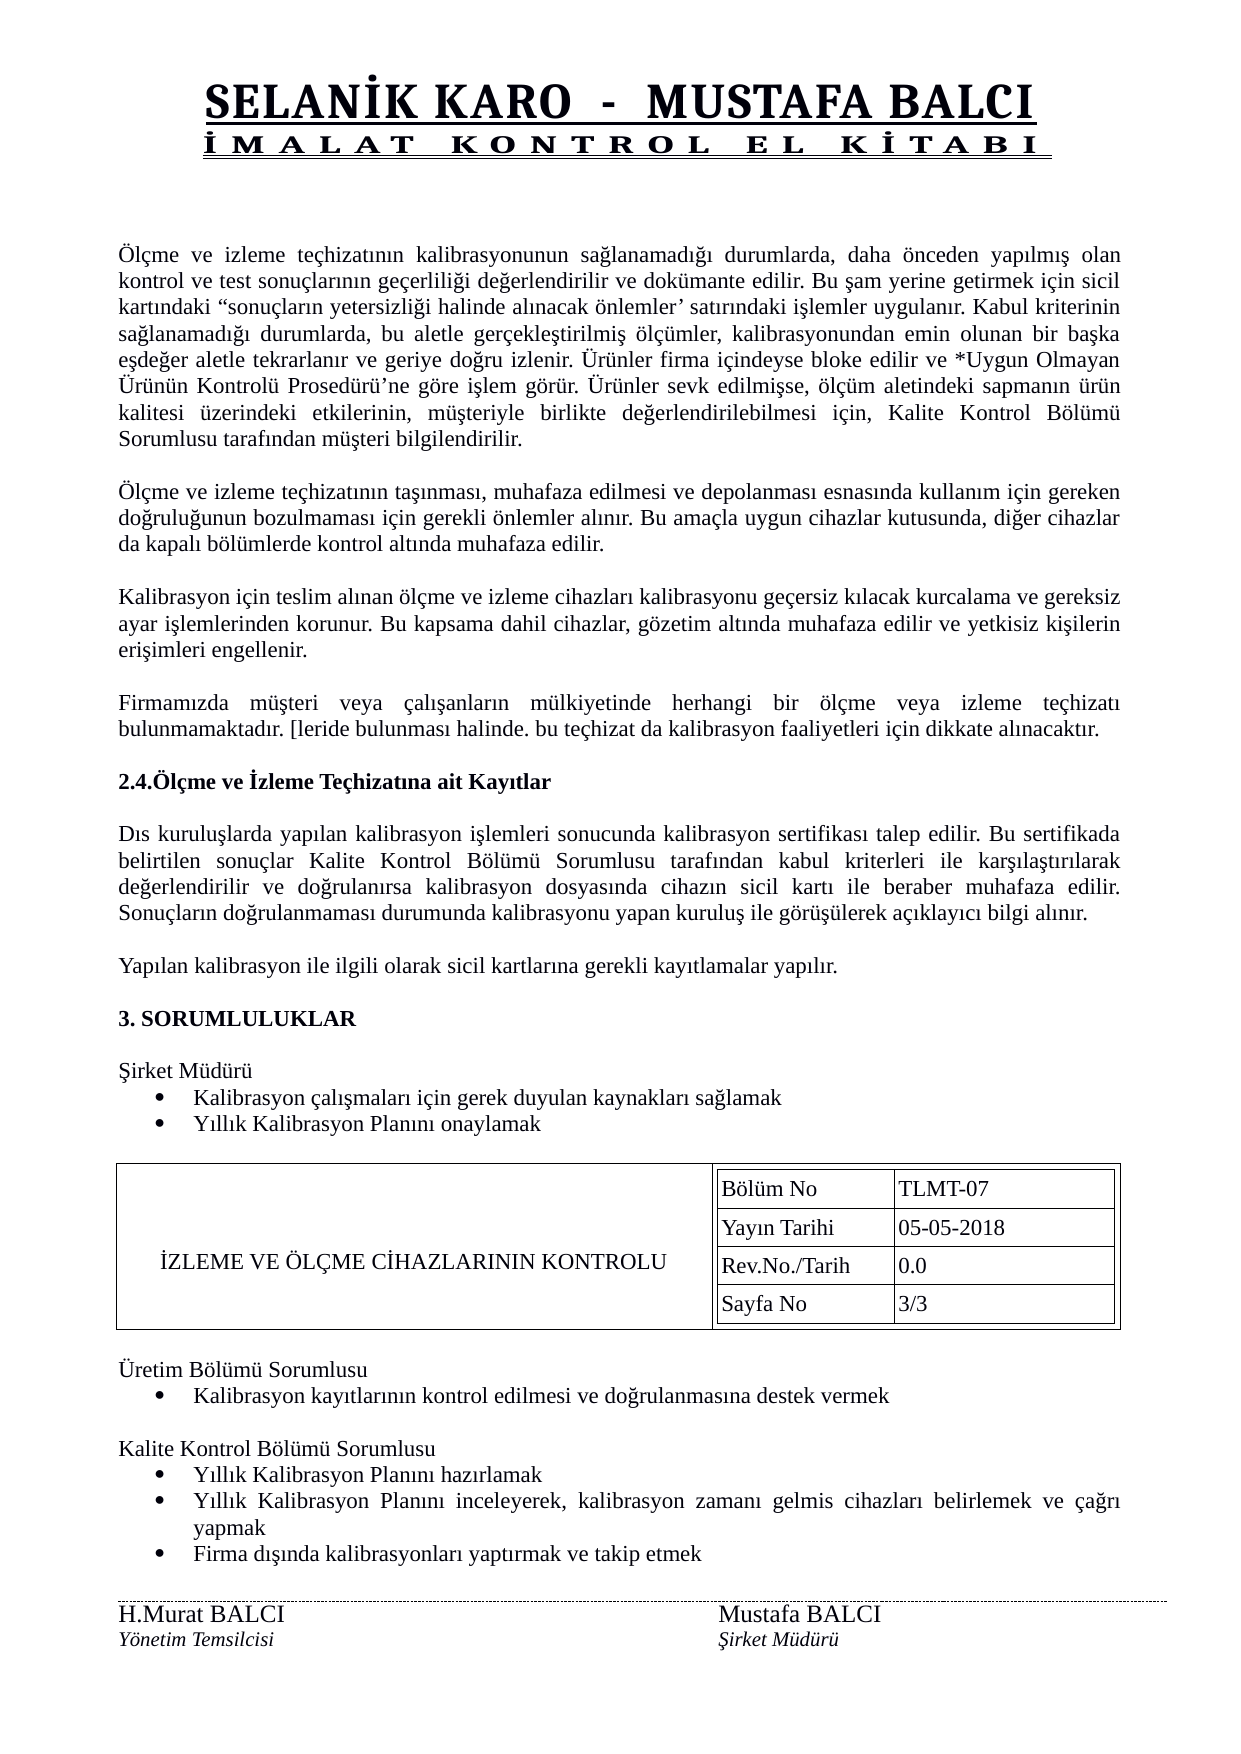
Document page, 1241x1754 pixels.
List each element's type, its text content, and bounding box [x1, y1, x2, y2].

table_cell Yayın Tarihi [718, 1209, 894, 1246]
table_cell 05-05-2018 [895, 1209, 1114, 1246]
text Üretim Bölümü Sorumlusu [118, 1356, 1122, 1382]
list Kalibrasyon kayıtlarının kontrol edilmesi ve doğrulanmasına destek vermek [156, 1382, 1122, 1408]
table_cell Sayfa No [718, 1285, 894, 1323]
text 2.4.Ölçme ve İzleme Teçhizatına ait Kayıtlar [118, 768, 1122, 794]
text Ölçme ve izleme teçhizatının taşınması, muhafaza edilmesi ve depolanması esnasında kullanım için gereken doğruluğunun bozulmaması için gerekli önlemler alınır. Bu amaçla uygun cihazlar kutusunda, diğer cihazlar da kapalı bölümlerde kontrol altında muhafaza edilir. [118, 478, 1122, 557]
table_header TLMT-07 [895, 1170, 1114, 1208]
table_cell 0.0 [895, 1247, 1114, 1284]
list Yıllık Kalibrasyon Planını onaylamak [156, 1110, 1122, 1137]
table_header Bölüm No [718, 1170, 894, 1208]
text Dıs kuruluşlarda yapılan kalibrasyon işlemleri sonucunda kalibrasyon sertifikası talep edilir. Bu sertifikada belirtilen sonuçlar Kalite Kontrol Bölümü Sorumlusu tarafından kabul kriterleri ile karşılaştırılarak değerlendirilir ve doğrulanırsa kalibrasyon dosyasında cihazın sicil kartı ile beraber muhafaza edilir. Sonuçların doğrulanmaması durumunda kalibrasyonu yapan kuruluş ile görüşülerek açıklayıcı bilgi alınır. [118, 820, 1122, 926]
list Yıllık Kalibrasyon Planını inceleyerek, kalibrasyon zamanı gelmis cihazları belirlemek ve çağrı yapmak [156, 1488, 1122, 1540]
list Firma dışında kalibrasyonları yaptırmak ve takip etmek [156, 1540, 1122, 1567]
list Kalibrasyon çalışmaları için gerek duyulan kaynakları sağlamak [156, 1084, 1122, 1110]
text Yapılan kalibrasyon ile ilgili olarak sicil kartlarına gerekli kayıtlamalar yapılır. [118, 952, 1122, 978]
table_header İZLEME VE ÖLÇME CİHAZLARININ KONTROLU [117, 1164, 712, 1329]
text Kalibrasyon için teslim alınan ölçme ve izleme cihazları kalibrasyonu geçersiz kılacak kurcalama ve gereksiz ayar işlemlerinden korunur. Bu kapsama dahil cihazlar, gözetim altında muhafaza edilir ve yetkisiz kişilerin erişimleri engellenir. [118, 583, 1122, 662]
text Şirket Müdürü [118, 1058, 1122, 1084]
text Kalite Kontrol Bölümü Sorumlusu [118, 1435, 1122, 1461]
table_header [713, 1164, 1120, 1329]
text 3. SORUMLULUKLAR [118, 1005, 1122, 1031]
table_cell Rev.No./Tarih [718, 1247, 894, 1284]
table_cell 3/3 [895, 1285, 1114, 1323]
text Ölçme ve izleme teçhizatının kalibrasyonunun sağlanamadığı durumlarda, daha önceden yapılmış olan kontrol ve test sonuçlarının geçerliliği değerlendirilir ve dokümante edilir. Bu şam yerine getirmek için sicil kartındaki “sonuçların yetersizliği halinde alınacak önlemler’ satırındaki işlemler uygulanır. Kabul kriterinin sağlanamadığı durumlarda, bu aletle gerçekleştirilmiş ölçümler, kalibrasyonundan emin olunan bir başka eşdeğer aletle tekrarlanır ve geriye doğru izlenir. Ürünler firma içindeyse bloke edilir ve *Uygun Olmayan Ürünün Kontrolü Prosedürü’ne göre işlem görür. Ürünler sevk edilmişse, ölçüm aletindeki sapmanın ürün kalitesi üzerindeki etkilerinin, müşteriyle birlikte değerlendirilebilmesi için, Kalite Kontrol Bölümü Sorumlusu tarafından müşteri bilgilendirilir. [118, 241, 1122, 451]
list Yıllık Kalibrasyon Planını hazırlamak [156, 1461, 1122, 1488]
text Firmamızda müşteri veya çalışanların mülkiyetinde herhangi bir ölçme veya izleme teçhizatı bulunmamaktadır. [leride bulunması halinde. bu teçhizat da kalibrasyon faaliyetleri için dikkate alınacaktır. [118, 689, 1122, 741]
